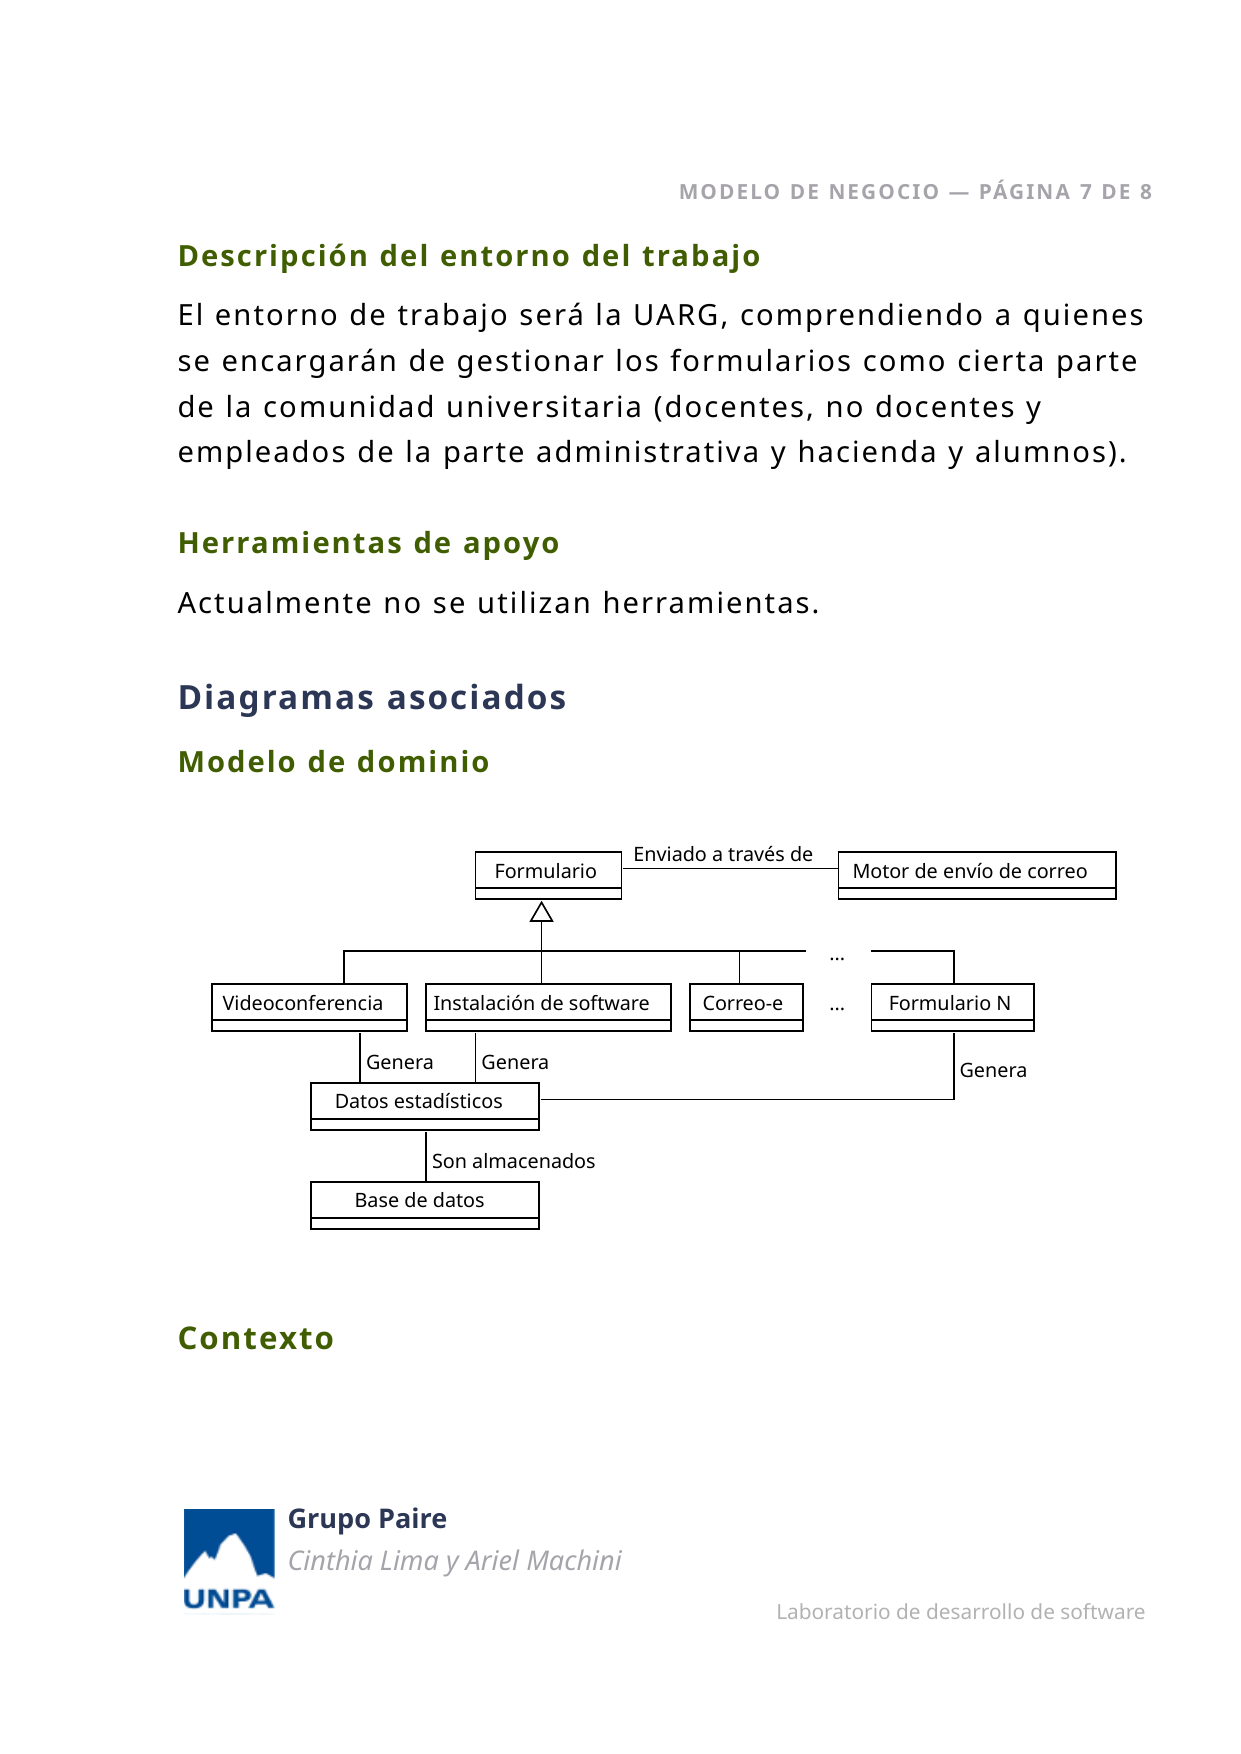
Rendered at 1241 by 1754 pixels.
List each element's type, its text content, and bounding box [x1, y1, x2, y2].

picture [184, 1509, 275, 1615]
text Contexto [177, 1316, 1152, 1358]
text Modelo de dominio [177, 742, 1152, 781]
text Diagramas asociados [177, 673, 1152, 719]
text Actualmente no se utilizan herramientas. [177, 582, 1152, 622]
text Descripción del entorno del trabajo [177, 235, 1152, 275]
text El entorno de trabajo será la UARG, comprendiendo a quienes se encargarán de gestionar los formularios como cierta parte de la comunidad universitaria (docentes, no docentes y empleados de la parte administrativa y hacienda y alumnos). [177, 294, 1152, 471]
text Herramientas de apoyo [177, 523, 1152, 562]
